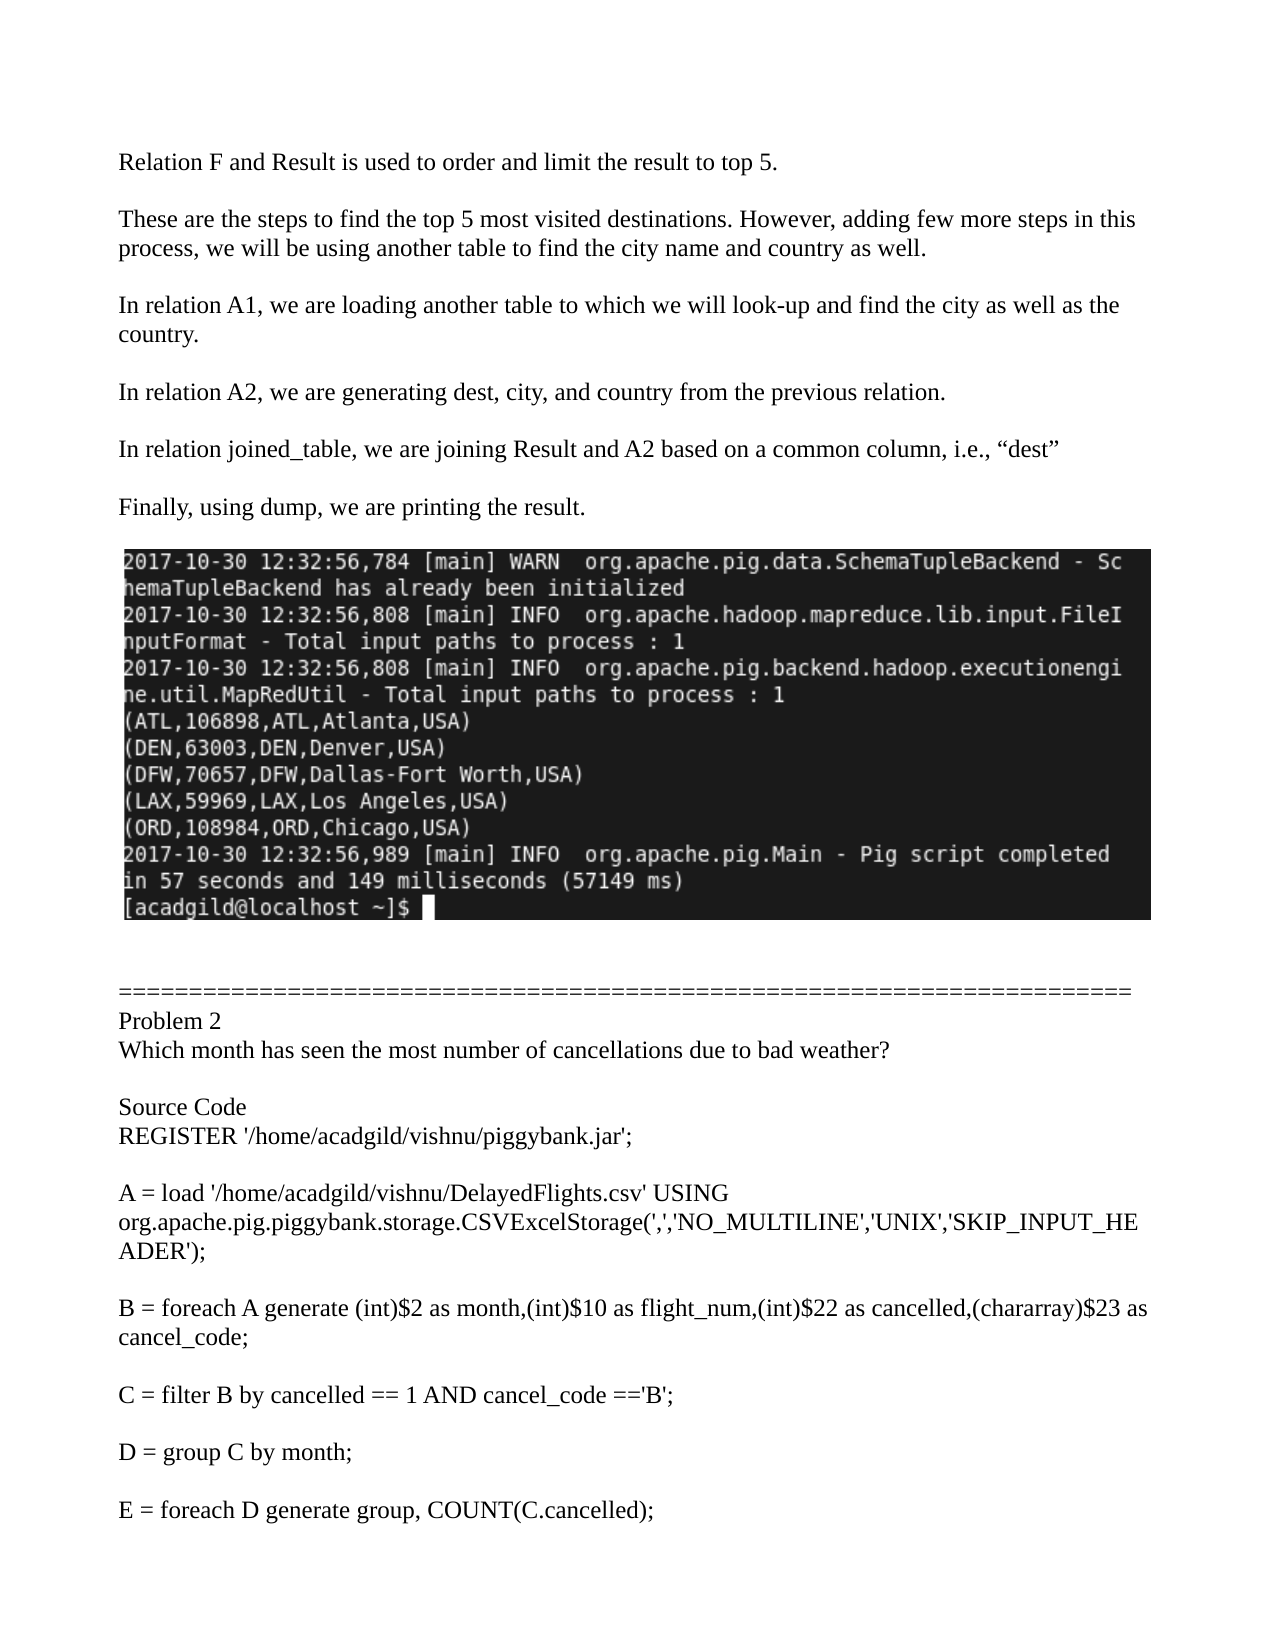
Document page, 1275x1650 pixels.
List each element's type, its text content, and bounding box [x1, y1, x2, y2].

text Finally, using dump, we are printing the result. [118, 492, 1157, 521]
text B = foreach A generate (int)$2 as month,(int)$10 as flight_num,(int)$22 as cancelled,(chararray)$23 as cancel_code; [118, 1293, 1157, 1351]
text Source Code [118, 1092, 1157, 1121]
text In relation A1, we are loading another table to which we will look-up and find the city as well as the country. [118, 291, 1157, 348]
text Relation F and Result is used to order and limit the result to top 5. [118, 147, 1157, 176]
text REGISTER '/home/acadgild/vishnu/piggybank.jar'; [118, 1121, 1157, 1150]
text C = filter B by cancelled == 1 AND cancel_code =='B'; [118, 1380, 1157, 1408]
text In relation A2, we are generating dest, city, and country from the previous relation. [118, 377, 1157, 406]
picture [124, 549, 1151, 920]
text A = load '/home/acadgild/vishnu/DelayedFlights.csv' USING org.apache.pig.piggybank.storage.CSVExcelStorage(',','NO_MULTILINE','UNIX','SKIP_INPUT_HEADER'); [118, 1178, 1157, 1265]
text E = foreach D generate group, COUNT(C.cancelled); [118, 1495, 1157, 1523]
text In relation joined_table, we are joining Result and A2 based on a common column, i.e., “dest” [118, 434, 1157, 463]
text D = group C by month; [118, 1437, 1157, 1466]
text Which month has seen the most number of cancellations due to bad weather? [118, 1035, 1157, 1063]
text These are the steps to find the top 5 most visited destinations. However, adding few more steps in this process, we will be using another table to find the city name and country as well. [118, 204, 1157, 262]
text ======================================================================== [118, 977, 1157, 1006]
text Problem 2 [118, 1006, 1157, 1035]
